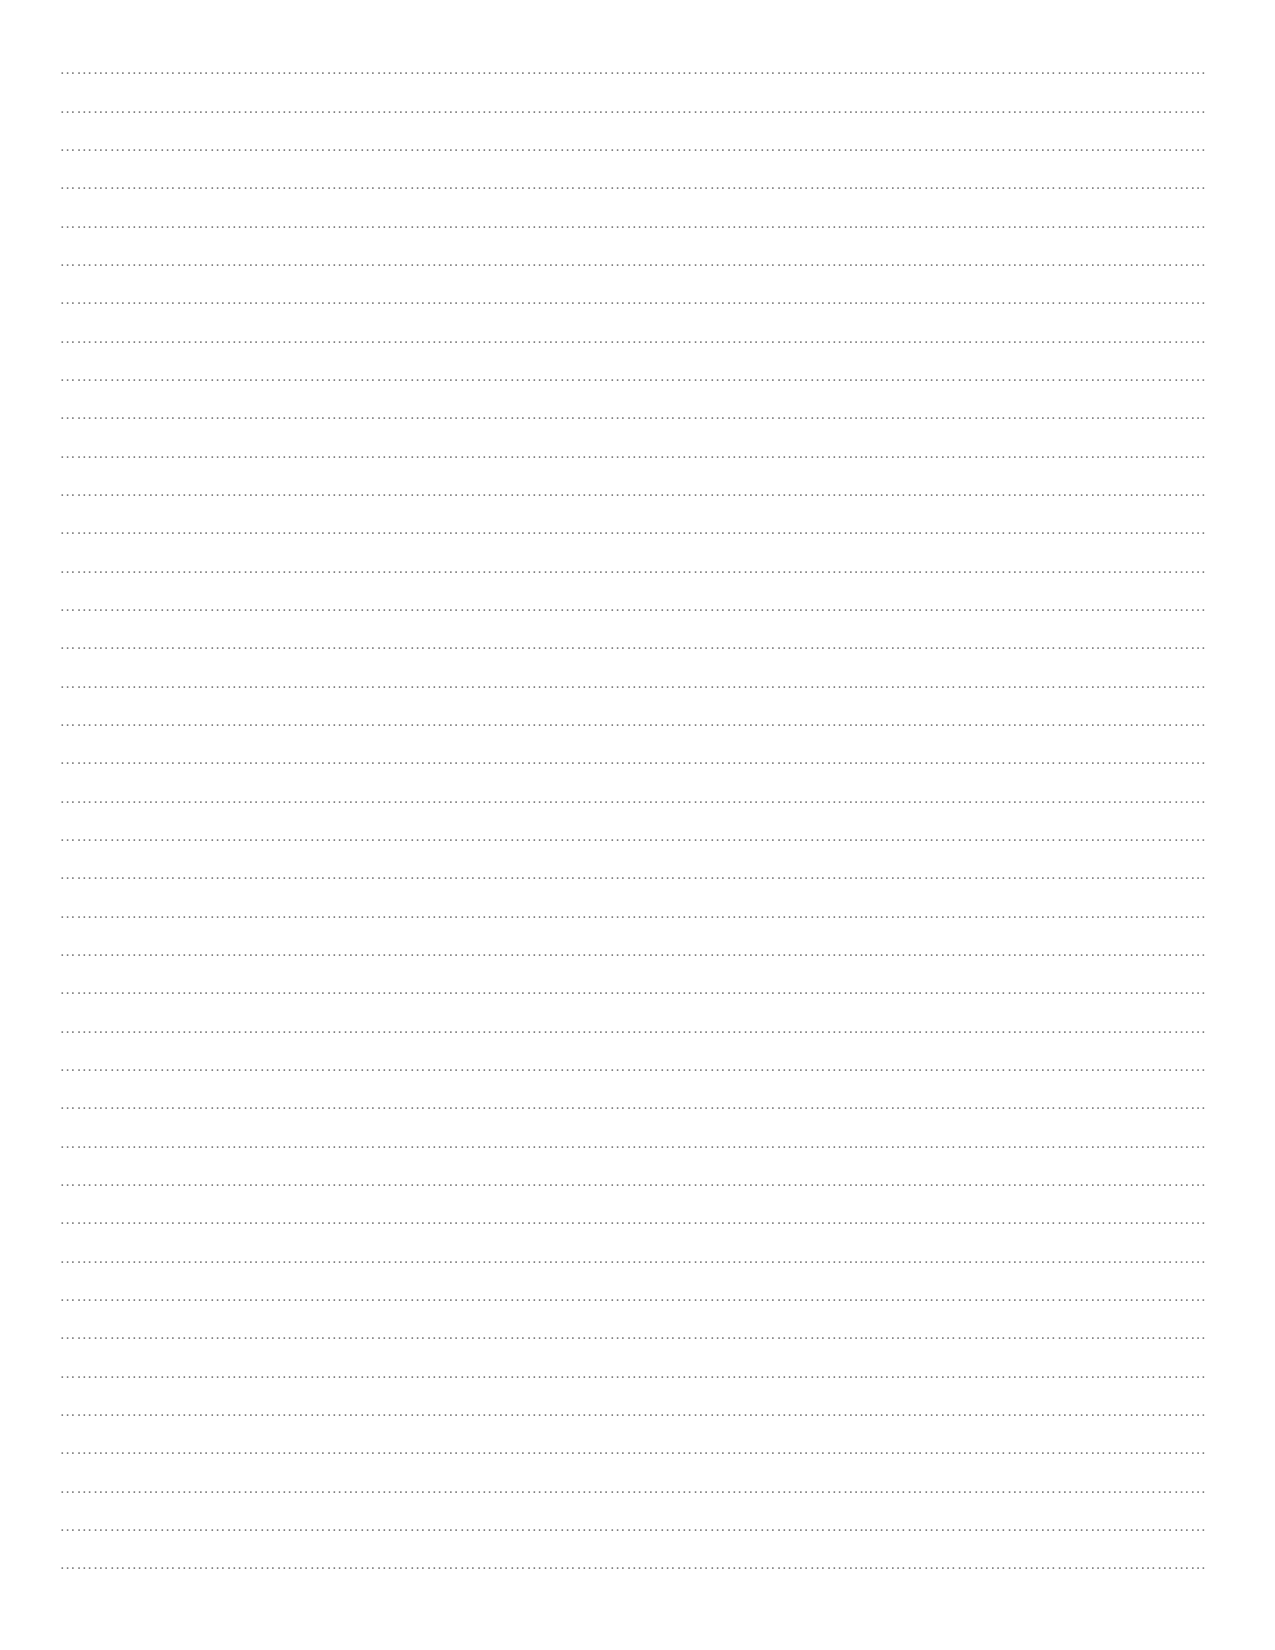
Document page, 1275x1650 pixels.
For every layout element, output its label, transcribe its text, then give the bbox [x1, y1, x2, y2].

text ………………………………………………………………………………………………………………………………...…………………………………………………… [59, 1171, 1216, 1190]
text ………………………………………………………………………………………………………………………………...…………………………………………………… [59, 787, 1216, 807]
text ………………………………………………………………………………………………………………………………...…………………………………………………… [59, 749, 1216, 768]
text ………………………………………………………………………………………………………………………………...…………………………………………………… [59, 1247, 1216, 1267]
text ………………………………………………………………………………………………………………………………...…………………………………………………… [59, 289, 1216, 308]
text ………………………………………………………………………………………………………………………………...…………………………………………………… [59, 1516, 1216, 1535]
text ………………………………………………………………………………………………………………………………...…………………………………………………… [59, 481, 1216, 500]
text ………………………………………………………………………………………………………………………………...…………………………………………………… [59, 1439, 1216, 1458]
text ………………………………………………………………………………………………………………………………...…………………………………………………… [59, 672, 1216, 692]
text ………………………………………………………………………………………………………………………………...…………………………………………………… [59, 557, 1216, 577]
text ………………………………………………………………………………………………………………………………...…………………………………………………… [59, 1554, 1216, 1573]
text ………………………………………………………………………………………………………………………………...…………………………………………………… [59, 826, 1216, 845]
text ………………………………………………………………………………………………………………………………...…………………………………………………… [59, 327, 1216, 347]
text ………………………………………………………………………………………………………………………………...…………………………………………………… [59, 366, 1216, 385]
text ………………………………………………………………………………………………………………………………...…………………………………………………… [59, 902, 1216, 922]
text ………………………………………………………………………………………………………………………………...…………………………………………………… [59, 1209, 1216, 1228]
text ………………………………………………………………………………………………………………………………...…………………………………………………… [59, 442, 1216, 462]
text ………………………………………………………………………………………………………………………………...…………………………………………………… [59, 97, 1216, 117]
text ………………………………………………………………………………………………………………………………...…………………………………………………… [59, 174, 1216, 193]
text ………………………………………………………………………………………………………………………………...…………………………………………………… [59, 519, 1216, 538]
text ………………………………………………………………………………………………………………………………...…………………………………………………… [59, 1286, 1216, 1305]
text ………………………………………………………………………………………………………………………………...…………………………………………………… [59, 941, 1216, 960]
text ………………………………………………………………………………………………………………………………...…………………………………………………… [59, 212, 1216, 232]
text ………………………………………………………………………………………………………………………………...…………………………………………………… [59, 1362, 1216, 1382]
text ………………………………………………………………………………………………………………………………...…………………………………………………… [59, 1094, 1216, 1113]
text ………………………………………………………………………………………………………………………………...…………………………………………………… [59, 1056, 1216, 1075]
text ………………………………………………………………………………………………………………………………...…………………………………………………… [59, 251, 1216, 270]
text ………………………………………………………………………………………………………………………………...…………………………………………………… [59, 596, 1216, 615]
text ………………………………………………………………………………………………………………………………...…………………………………………………… [59, 979, 1216, 998]
text ………………………………………………………………………………………………………………………………...…………………………………………………… [59, 1132, 1216, 1152]
text ………………………………………………………………………………………………………………………………...…………………………………………………… [59, 1324, 1216, 1343]
text ………………………………………………………………………………………………………………………………...…………………………………………………… [59, 59, 1216, 78]
text ………………………………………………………………………………………………………………………………...…………………………………………………… [59, 1017, 1216, 1037]
text ………………………………………………………………………………………………………………………………...…………………………………………………… [59, 864, 1216, 883]
text ………………………………………………………………………………………………………………………………...…………………………………………………… [59, 711, 1216, 730]
text ………………………………………………………………………………………………………………………………...…………………………………………………… [59, 1401, 1216, 1420]
text ………………………………………………………………………………………………………………………………...…………………………………………………… [59, 136, 1216, 155]
text ………………………………………………………………………………………………………………………………...…………………………………………………… [59, 634, 1216, 653]
text ………………………………………………………………………………………………………………………………...…………………………………………………… [59, 1477, 1216, 1497]
text ………………………………………………………………………………………………………………………………...…………………………………………………… [59, 404, 1216, 423]
